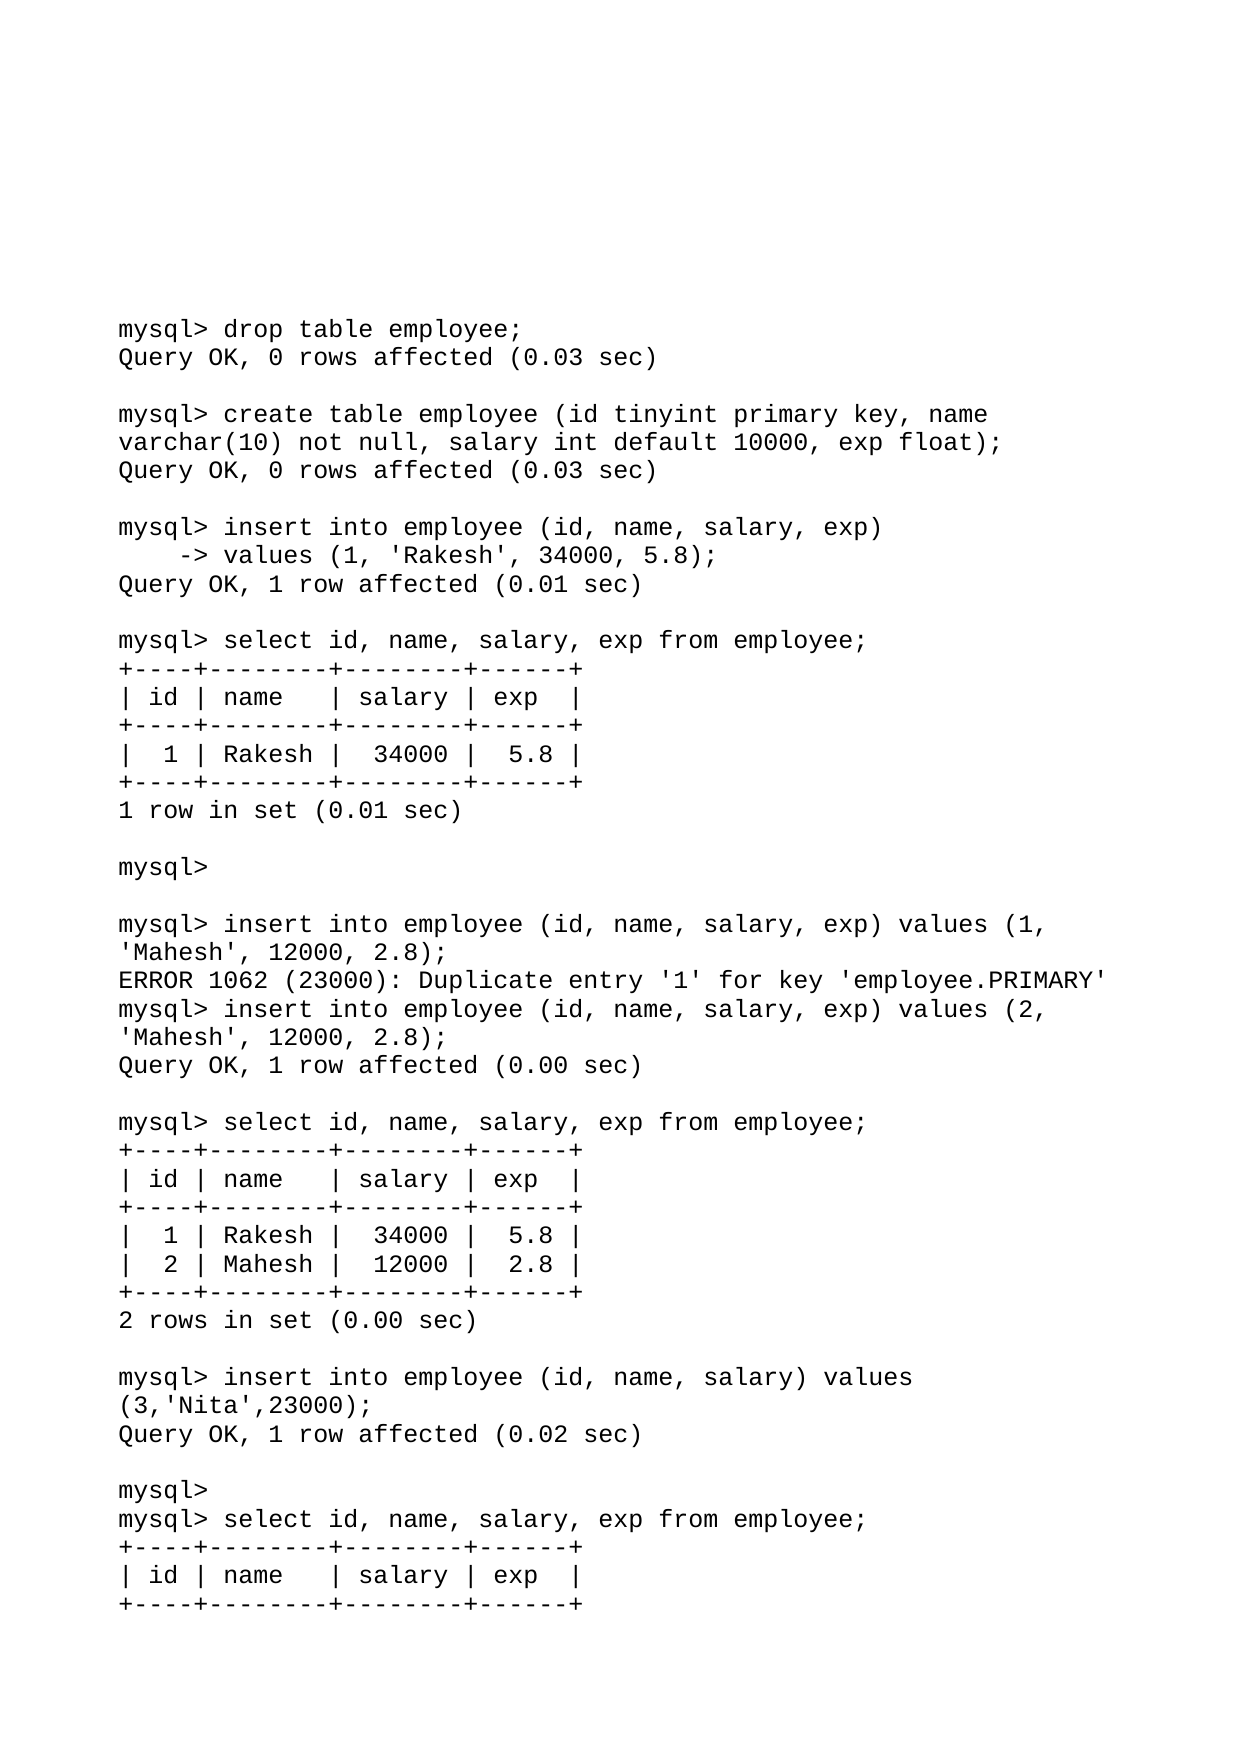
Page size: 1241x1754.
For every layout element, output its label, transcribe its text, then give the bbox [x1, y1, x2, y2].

text +----+--------+--------+------+ [118, 1195, 1122, 1223]
text +----+--------+--------+------+ [118, 656, 1122, 685]
text | 1 | Rakesh | 34000 | 5.8 | [118, 741, 1122, 770]
text +----+--------+--------+------+ [118, 1591, 1122, 1620]
text Query OK, 0 rows affected (0.03 sec) [118, 458, 1122, 486]
text Query OK, 1 row affected (0.02 sec) [118, 1421, 1122, 1450]
text +----+--------+--------+------+ [118, 1138, 1122, 1166]
text Query OK, 1 row affected (0.00 sec) [118, 1053, 1122, 1081]
text | 2 | Mahesh | 12000 | 2.8 | [118, 1251, 1122, 1280]
text +----+--------+--------+------+ [118, 770, 1122, 798]
text | id | name | salary | exp | [118, 685, 1122, 713]
text mysql> [118, 855, 1122, 883]
text mysql> select id, name, salary, exp from employee; [118, 628, 1122, 656]
text mysql> insert into employee (id, name, salary, exp) [118, 515, 1122, 543]
text mysql> create table employee (id tinyint primary key, name varchar(10) not null, salary int default 10000, exp float); [118, 401, 1122, 458]
text mysql> select id, name, salary, exp from employee; [118, 1506, 1122, 1535]
text 1 row in set (0.01 sec) [118, 798, 1122, 826]
text mysql> select id, name, salary, exp from employee; [118, 1110, 1122, 1138]
text +----+--------+--------+------+ [118, 1280, 1122, 1308]
text | 1 | Rakesh | 34000 | 5.8 | [118, 1223, 1122, 1251]
text +----+--------+--------+------+ [118, 713, 1122, 741]
text +----+--------+--------+------+ [118, 1535, 1122, 1563]
text | id | name | salary | exp | [118, 1166, 1122, 1195]
text mysql> insert into employee (id, name, salary) values (3,'Nita',23000); [118, 1365, 1122, 1421]
text mysql> insert into employee (id, name, salary, exp) values (1, 'Mahesh', 12000, 2.8); [118, 911, 1122, 968]
text mysql> insert into employee (id, name, salary, exp) values (2, 'Mahesh', 12000, 2.8); [118, 996, 1122, 1053]
text | id | name | salary | exp | [118, 1563, 1122, 1591]
text mysql> drop table employee; [118, 316, 1122, 345]
text -> values (1, 'Rakesh', 34000, 5.8); [118, 543, 1122, 571]
text mysql> [118, 1478, 1122, 1506]
text Query OK, 1 row affected (0.01 sec) [118, 571, 1122, 600]
text Query OK, 0 rows affected (0.03 sec) [118, 345, 1122, 373]
text 2 rows in set (0.00 sec) [118, 1308, 1122, 1336]
text ERROR 1062 (23000): Duplicate entry '1' for key 'employee.PRIMARY' [118, 968, 1122, 996]
